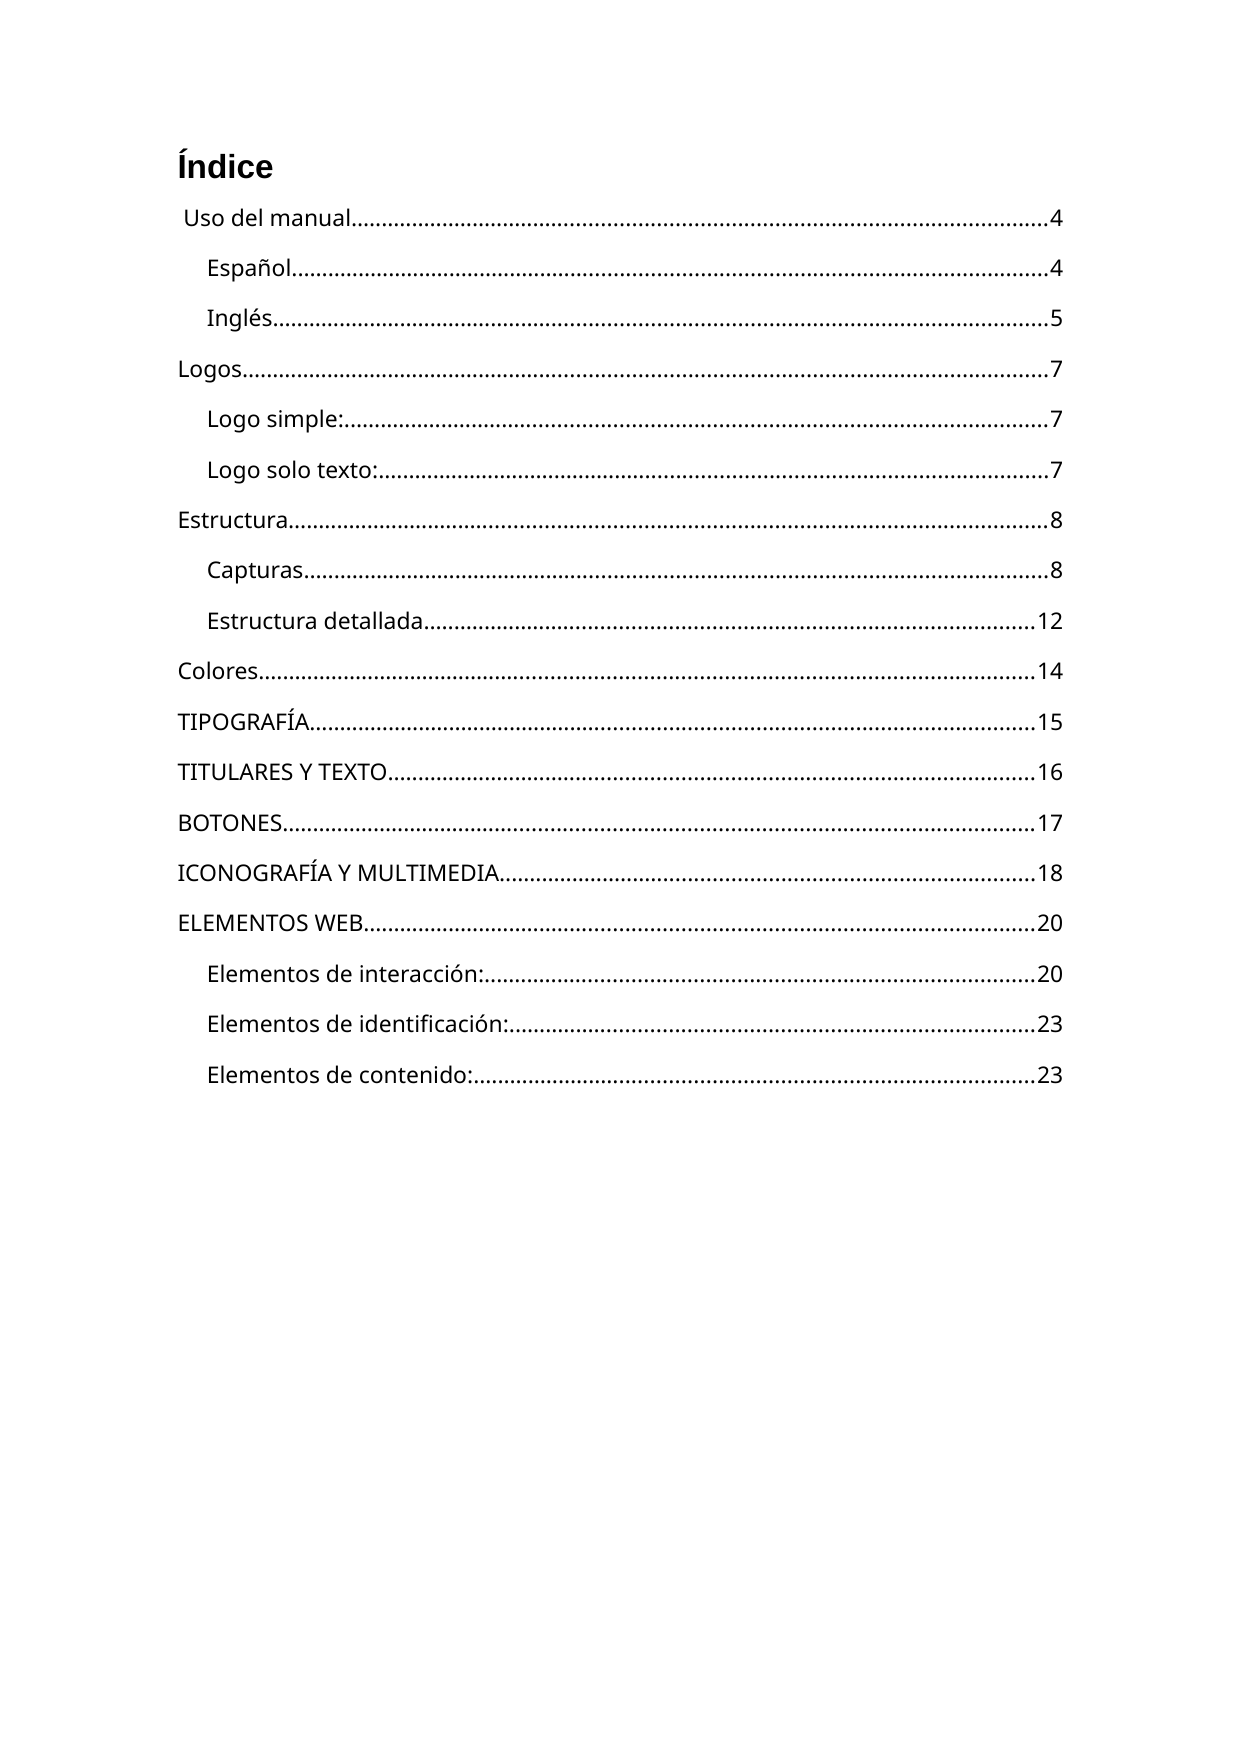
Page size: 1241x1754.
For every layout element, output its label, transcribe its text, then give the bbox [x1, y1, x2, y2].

text TITULARES Y TEXTO 16 [177, 756, 1063, 787]
text Español 4 [207, 252, 1063, 283]
text Logo simple: 7 [207, 403, 1063, 434]
text BOTONES 17 [177, 807, 1063, 838]
text ELEMENTOS WEB 20 [177, 907, 1063, 939]
text Elementos de identificación: 23 [207, 1008, 1063, 1039]
text Colores 14 [177, 655, 1063, 687]
text ICONOGRAFÍA Y MULTIMEDIA 18 [177, 857, 1063, 888]
text Logos 7 [177, 353, 1063, 384]
subtitle Índice [177, 148, 1063, 186]
text Inglés 5 [207, 302, 1063, 334]
text Elementos de contenido: 23 [207, 1059, 1063, 1090]
text Uso del manual 4 [177, 202, 1063, 233]
text Capturas 8 [207, 554, 1063, 586]
text Logo solo texto: 7 [207, 454, 1063, 485]
text Estructura detallada 12 [207, 605, 1063, 636]
text Estructura 8 [177, 504, 1063, 535]
text Elementos de interacción: 20 [207, 958, 1063, 989]
text TIPOGRAFÍA 15 [177, 706, 1063, 737]
